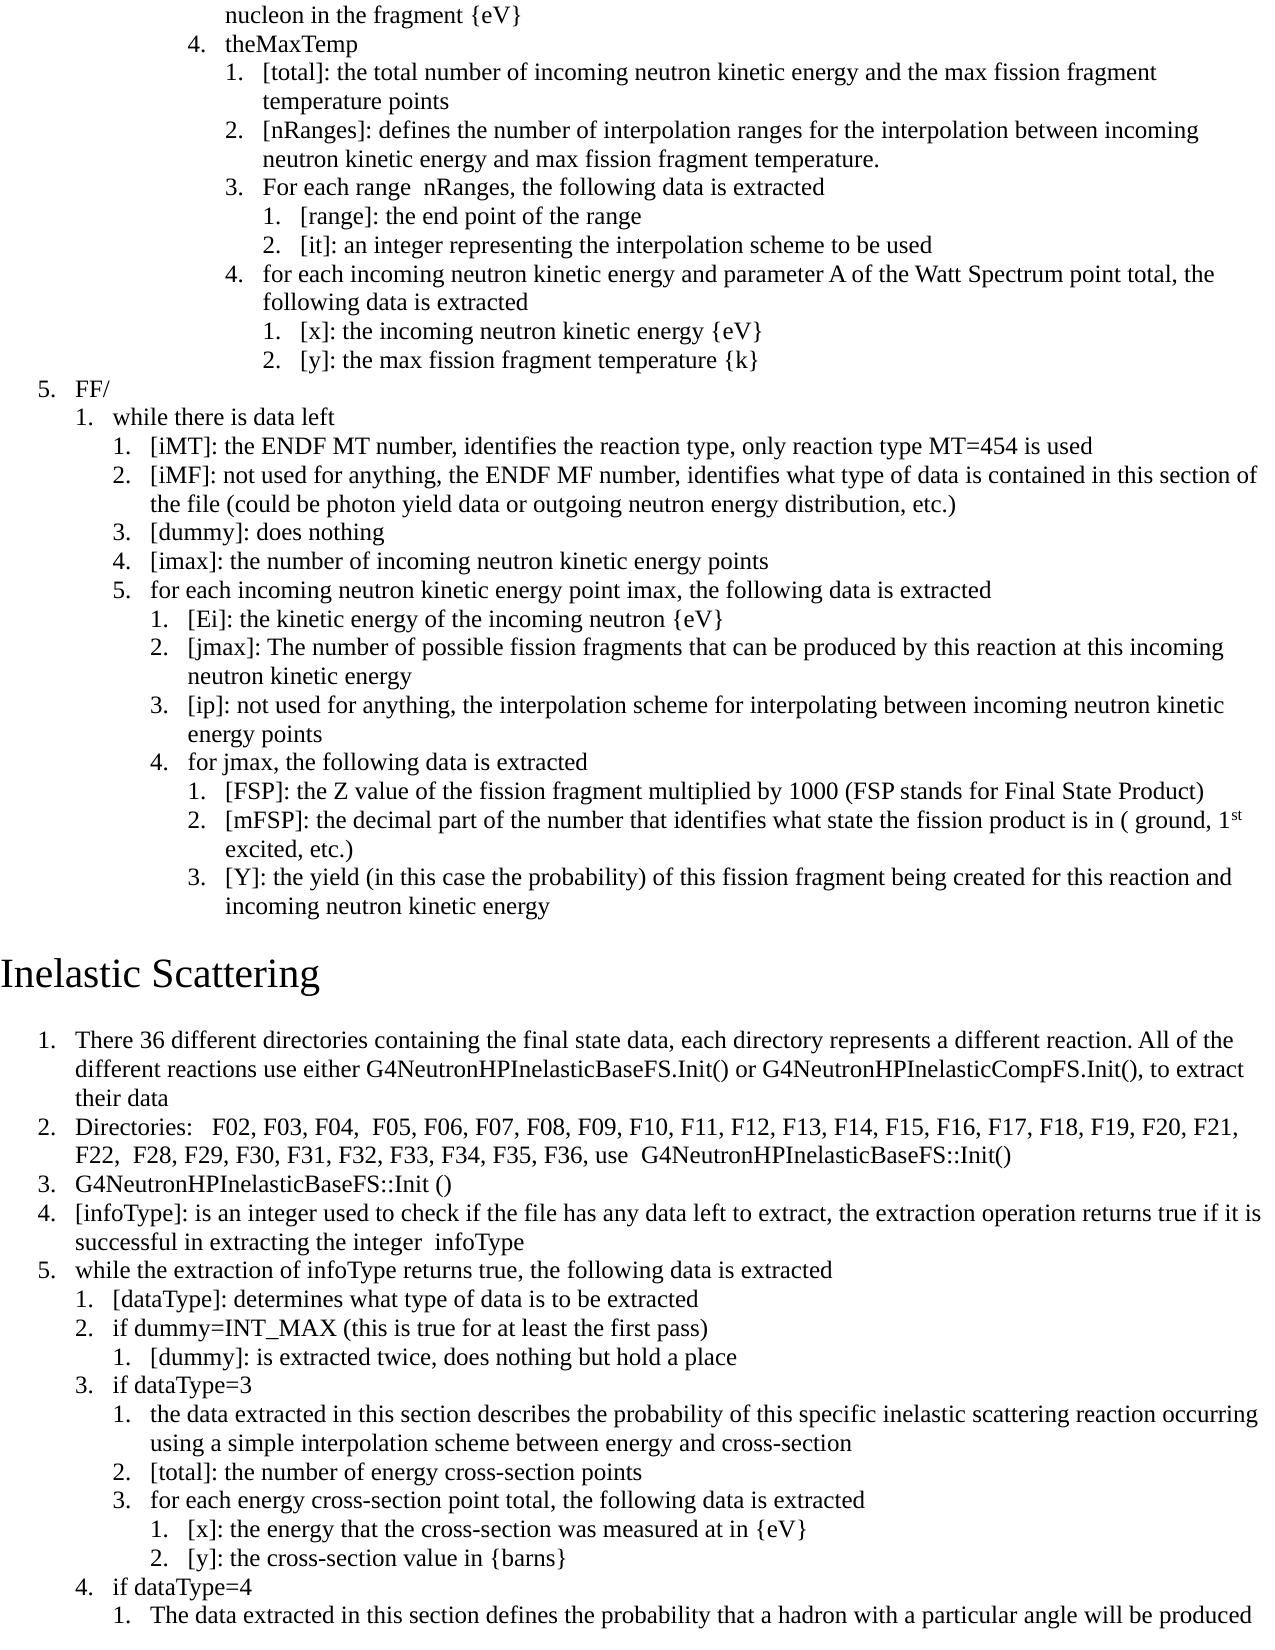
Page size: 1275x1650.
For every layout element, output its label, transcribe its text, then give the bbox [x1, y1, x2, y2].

list while the extraction of infoType returns true, the following data is extracted [37, 1255, 1275, 1284]
list [y]: the max fission fragment temperature {k} [262, 345, 1275, 374]
list [iMF]: not used for anything, the ENDF MF number, identifies what type of data is contained in this section of the file (could be photon yield data or outgoing neutron energy distribution, etc.) [112, 460, 1275, 517]
list [y]: the cross-section value in {barns} [150, 1543, 1275, 1572]
list [ip]: not used for anything, the interpolation scheme for interpolating between incoming neutron kinetic energy points [150, 690, 1275, 747]
list The data extracted in this section defines the probability that a hadron with a particular angle will be produced [112, 1600, 1275, 1629]
list [jmax]: The number of possible fission fragments that can be produced by this reaction at this incoming neutron kinetic energy [150, 632, 1275, 690]
list theMaxTemp [187, 29, 1275, 57]
list [it]: an integer representing the interpolation scheme to be used [262, 230, 1275, 259]
text Inelastic Scattering [0, 949, 1275, 997]
list [dummy]: is extracted twice, does nothing but hold a place [112, 1342, 1275, 1370]
list [x]: the incoming neutron kinetic energy {eV} [262, 316, 1275, 345]
list [total]: the total number of incoming neutron kinetic energy and the max fission fragment temperature points [225, 57, 1275, 115]
list [mFSP]: the decimal part of the number that identifies what state the fission product is in ( ground, 1st excited, etc.) [187, 805, 1275, 862]
list while there is data left [75, 402, 1275, 431]
list for each energy cross-section point total, the following data is extracted [112, 1485, 1275, 1514]
list for each incoming neutron kinetic energy and parameter A of the Watt Spectrum point total, the following data is extracted [225, 259, 1275, 316]
list [iMT]: the ENDF MT number, identifies the reaction type, only reaction type MT=454 is used [112, 431, 1275, 460]
list [Y]: the yield (in this case the probability) of this fission fragment being created for this reaction and incoming neutron kinetic energy [187, 862, 1275, 920]
list G4NeutronHPInelasticBaseFS::Init () [37, 1169, 1275, 1198]
list [x]: the energy that the cross-section was measured at in {eV} [150, 1514, 1275, 1543]
list FF/ [37, 374, 1275, 402]
list [range]: the end point of the range [262, 201, 1275, 230]
list [FSP]: the Z value of the fission fragment multiplied by 1000 (FSP stands for Final State Product) [187, 776, 1275, 805]
list There 36 different directories containing the final state data, each directory represents a different reaction. All of the different reactions use either G4NeutronHPInelasticBaseFS.Init() or G4NeutronHPInelasticCompFS.Init(), to extract their data [37, 1025, 1275, 1112]
list [total]: the number of energy cross-section points [112, 1457, 1275, 1485]
list for jmax, the following data is extracted [150, 747, 1275, 776]
list if dummy=INT_MAX (this is true for at least the first pass) [75, 1313, 1275, 1342]
list [Ei]: the kinetic energy of the incoming neutron {eV} [150, 604, 1275, 632]
list if dataType=3 [75, 1370, 1275, 1399]
list nucleon in the fragment {eV} [187, 0, 1275, 29]
list [dummy]: does nothing [112, 517, 1275, 546]
list [nRanges]: defines the number of interpolation ranges for the interpolation between incoming neutron kinetic energy and max fission fragment temperature. [225, 115, 1275, 172]
list the data extracted in this section describes the probability of this specific inelastic scattering reaction occurring using a simple interpolation scheme between energy and cross-section [112, 1399, 1275, 1457]
list for each incoming neutron kinetic energy point imax, the following data is extracted [112, 575, 1275, 604]
list [imax]: the number of incoming neutron kinetic energy points [112, 546, 1275, 575]
list Directories: F02, F03, F04, F05, F06, F07, F08, F09, F10, F11, F12, F13, F14, F15, F16, F17, F18, F19, F20, F21, F22, F28, F29, F30, F31, F32, F33, F34, F35, F36, use G4NeutronHPInelasticBaseFS::Init() [37, 1112, 1275, 1169]
list if dataType=4 [75, 1572, 1275, 1600]
list [dataType]: determines what type of data is to be extracted [75, 1284, 1275, 1313]
list For each range nRanges, the following data is extracted [225, 172, 1275, 201]
list [infoType]: is an integer used to check if the file has any data left to extract, the extraction operation returns true if it is successful in extracting the integer infoType [37, 1198, 1275, 1255]
